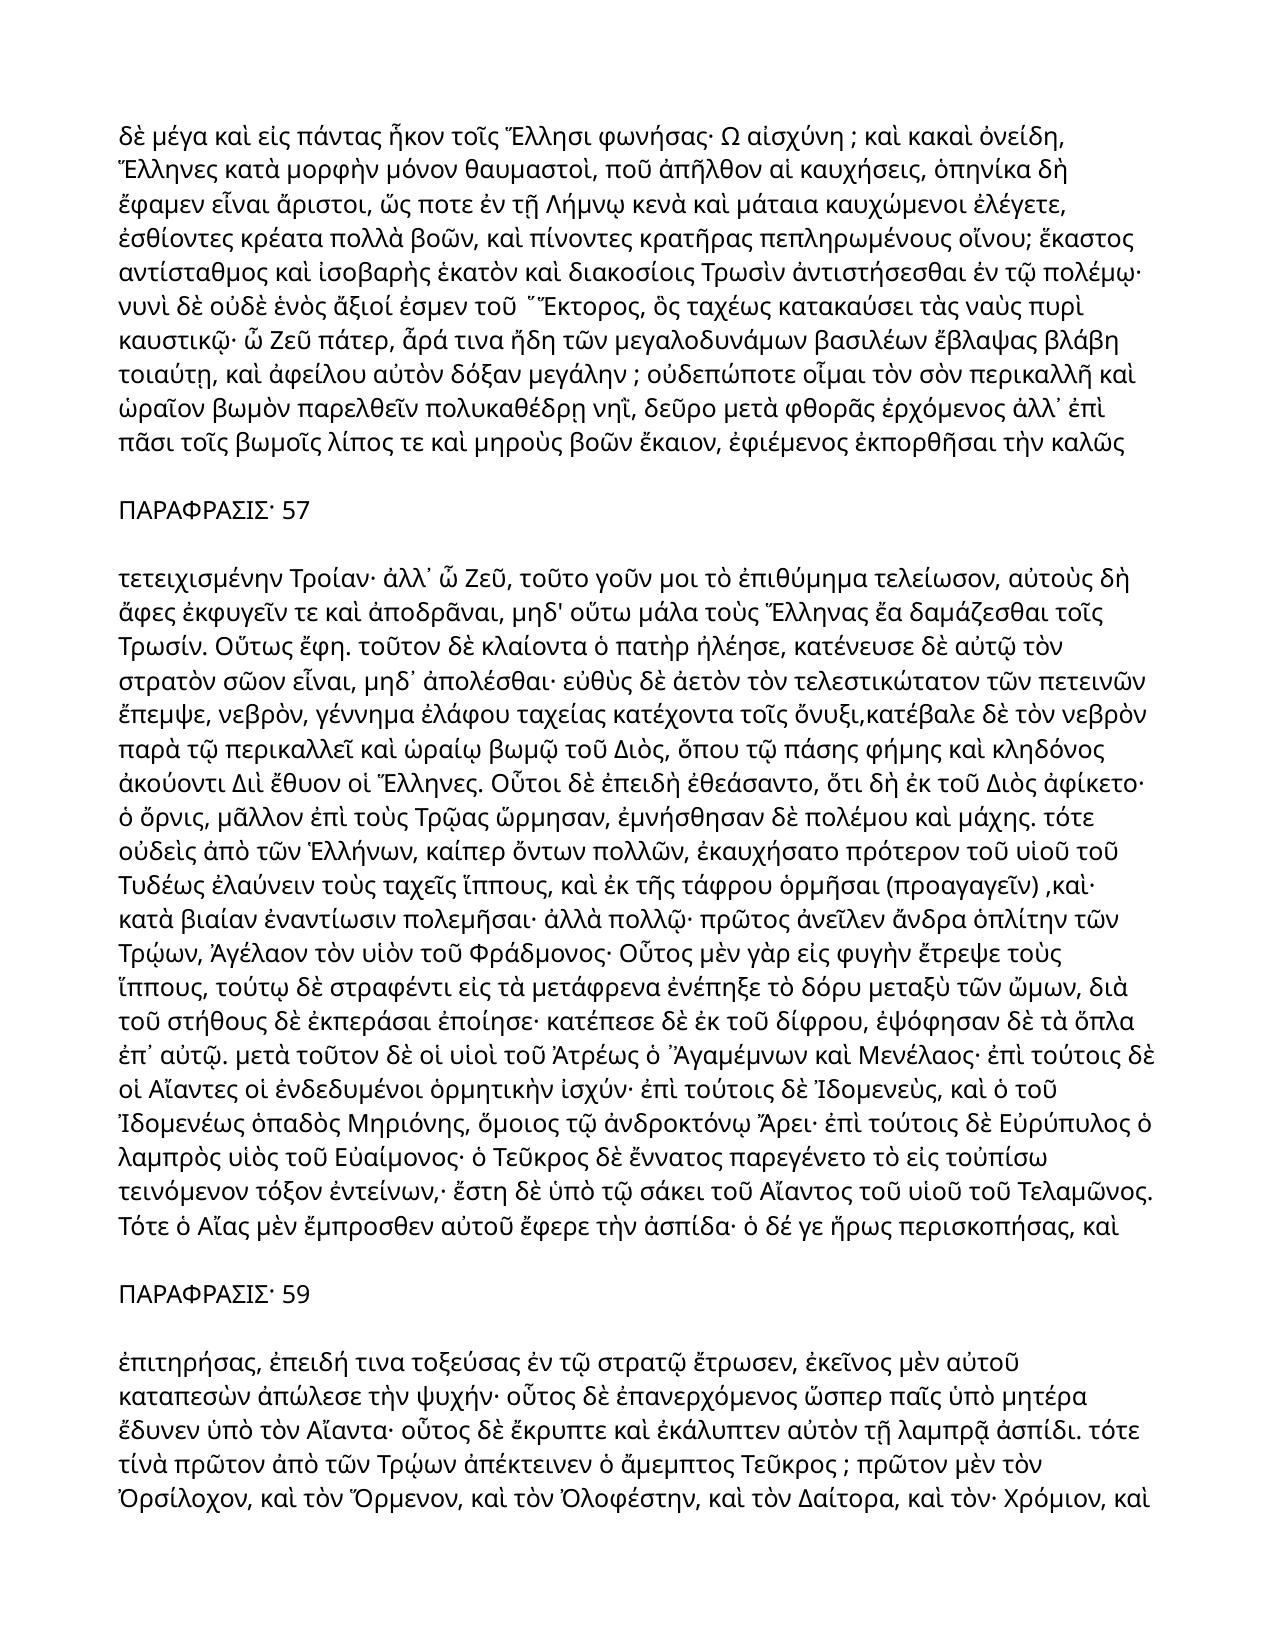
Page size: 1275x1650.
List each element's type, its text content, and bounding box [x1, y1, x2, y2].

text τετειχισμένην Τροίαν· ἀλλ᾽ ὦ Ζεῦ, τοῦτο γοῦν μοι τὸ ἐπιθύμημα τελείωσον, αὐτοὺς δὴ ἄφες ἐκφυγεῖν τε καὶ ἀποδρᾶναι, μηδ' οὕτω μάλα τοὺς Ἕλληνας ἔα δαμάζεσθαι τοῖς Τρωσίν. Οὕτως ἔφη. τοῦτον δὲ κλαίοντα ὁ πατὴρ ἠλέησε, κατένευσε δὲ αὐτῷ τὸν στρατὸν σῶον εἶναι, μηδ᾽ ἀπολέσθαι· εὐθὺς δὲ ἀετὸν τὸν τελεστικώτατον τῶν πετεινῶν ἔπεμψε, νεβρὸν, γέννημα ἐλάφου ταχείας κατέχοντα τοῖς ὄνυξι,κατέβαλε δὲ τὸν νεβρὸν παρὰ τῷ περικαλλεῖ καὶ ὡραίῳ βωμῷ τοῦ Διὸς, ὅπου τῷ πάσης φήμης καὶ κληδόνος ἀκούοντι Διὶ ἔθυον οἱ Ἕλληνες. Οὗτοι δὲ ἐπειδὴ ἐθεάσαντο, ὅτι δὴ ἐκ τοῦ Διὸς ἀφίκετο· ὁ ὄρνις, μᾶλλον ἐπὶ τοὺς Τρῷας ὥρμησαν, ἐμνήσθησαν δὲ πολέμου καὶ μάχης. τότε οὐδεὶς ἀπὸ τῶν Ἑλλήνων, καίπερ ὄντων πολλῶν, ἐκαυχήσατο πρότερον τοῦ υἱοῦ τοῦ Τυδέως ἐλαύνειν τοὺς ταχεῖς ἵππους, καὶ ἐκ τῆς τάφρου ὁρμῆσαι (προαγαγεῖν) ,καὶ· κατὰ βιαίαν ἐναντίωσιν πολεμῆσαι· ἀλλὰ πολλῷ· πρῶτος ἀνεῖλεν ἄνδρα ὁπλίτην τῶν Τρῴων, Ἀγέλαον τὸν υἱὸν τοῦ Φράδμονος· Οὗτος μὲν γὰρ εἰς φυγὴν ἔτρεψε τοὺς ἵππους, τούτῳ δὲ στραφέντι εἰς τὰ μετάφρενα ἐνέπηξε τὸ δόρυ μεταξὺ τῶν ὤμων, διὰ τοῦ στήθους δὲ ἐκπεράσαι ἐποίησε· κατέπεσε δὲ ἐκ τοῦ δίφρου, ἐψόφησαν δὲ τὰ ὅπλα ἐπ᾿ αὐτῷ. μετὰ τοῦτον δὲ οἱ υἱοὶ τοῦ Ἀτρέως ὁ ᾿Ἀγαμέμνων καὶ Μενέλαος· ἐπὶ τούτοις δὲ οἱ Αἴαντες οἱ ἐνδεδυμένοι ὁρμητικὴν ἰσχύν· ἐπὶ τούτοις δὲ Ἰδομενεὺς, καὶ ὁ τοῦ Ἰδομενέως ὁπαδὸς Μηριόνης, ὅμοιος τῷ ἀνδροκτόνῳ Ἄρει· ἐπὶ τούτοις δὲ Εὐρύπυλος ὁ λαμπρὸς υἱὸς τοῦ Εὐαίμονος· ὁ Τεῦκρος δὲ ἔννατος παρεγένετο τὸ εἰς τοὐπίσω τεινόμενον τόξον ἐντείνων,· ἔστη δὲ ὑπὸ τῷ σάκει τοῦ Αἴαντος τοῦ υἱοῦ τοῦ Τελαμῶνος. Τότε ὁ Αἴας μὲν ἔμπροσθεν αὐτοῦ ἔφερε τὴν ἀσπίδα· ὁ δέ γε ἥρως περισκοπήσας, καὶ [118, 561, 1157, 1242]
text δὲ μέγα καὶ εἰς πάντας ἧκον τοῖς Ἕλλησι φωνήσας· Ω αἰσχύνη ; καὶ κακαὶ ὀνείδη, Ἕλληνες κατὰ μορφὴν μόνον θαυμαστοὶ, ποῦ ἀπῆλθον αἱ καυχήσεις, ὁπηνίκα δὴ ἔφαμεν εἶναι ἄριστοι, ὥς ποτε ἐν τῇ Λήμνῳ κενὰ καὶ μάταια καυχώμενοι ἐλέγετε, ἐσθίοντες κρέατα πολλὰ βοῶν, καὶ πίνοντες κρατῆρας πεπληρωμένους οἴνου; ἕκαστος αντίσταθμος καὶ ἰσοβαρὴς ἑκατὸν καὶ διακοσίοις Τρωσὶν ἀντιστήσεσθαι ἐν τῷ πολέμῳ· νυνὶ δὲ οὐδὲ ἑνὸς ἄξιοί ἐσμεν τοῦ ῞Ἕκτορος, ὃς ταχέως κατακαύσει τὰς ναὺς πυρὶ καυστικῷ· ὦ Ζεῦ πάτερ, ἆρά τινα ἤδη τῶν μεγαλοδυνάμων βασιλέων ἔβλαψας βλάβη τοιαύτῃ, καὶ ἀφείλου αὐτὸν δόξαν μεγάλην ; οὐδεπώποτε οἶμαι τὸν σὸν περικαλλῆ καὶ ὡραῖον βωμὸν παρελθεῖν πολυκαθέδρῃ νηῒ, δεῦρο μετὰ φθορᾶς ἐρχόμενος ἀλλ᾽ ἐπὶ πᾶσι τοῖς βωμοῖς λίπος τε καὶ μηροὺς βοῶν ἔκαιον, ἐφιέμενος ἐκπορθῆσαι τὴν καλῶς [118, 118, 1157, 459]
text ἐπιτηρήσας, ἐπειδή τινα τοξεύσας ἐν τῷ στρατῷ ἔτρωσεν, ἐκεῖνος μὲν αὐτοῦ καταπεσὼν ἀπώλεσε τὴν ψυχήν· οὗτος δὲ ἐπανερχόμενος ὥσπερ παῖς ὑπὸ μητέρα ἔδυνεν ὑπὸ τὸν Αἴαντα· οὗτος δὲ ἔκρυπτε καὶ ἐκάλυπτεν αὐτὸν τῇ λαμπρᾷ ἀσπίδι. τότε τίνὰ πρῶτον ἀπὸ τῶν Τρῴων ἀπέκτεινεν ὁ ἄμεμπτος Τεῦκρος ; πρῶτον μὲν τὸν Ὀρσίλοχον, καὶ τὸν Ὅρμενον, καὶ τὸν Ὀλοφέστην, καὶ τὸν Δαίτορα, καὶ τὸν· Χρόμιον, καὶ [118, 1344, 1157, 1515]
text ΠΑΡΑΦΡΑΣΙΣ· 57 [118, 493, 1157, 527]
text ΠΑΡΑΦΡΑΣΙΣ· 59 [118, 1276, 1157, 1310]
